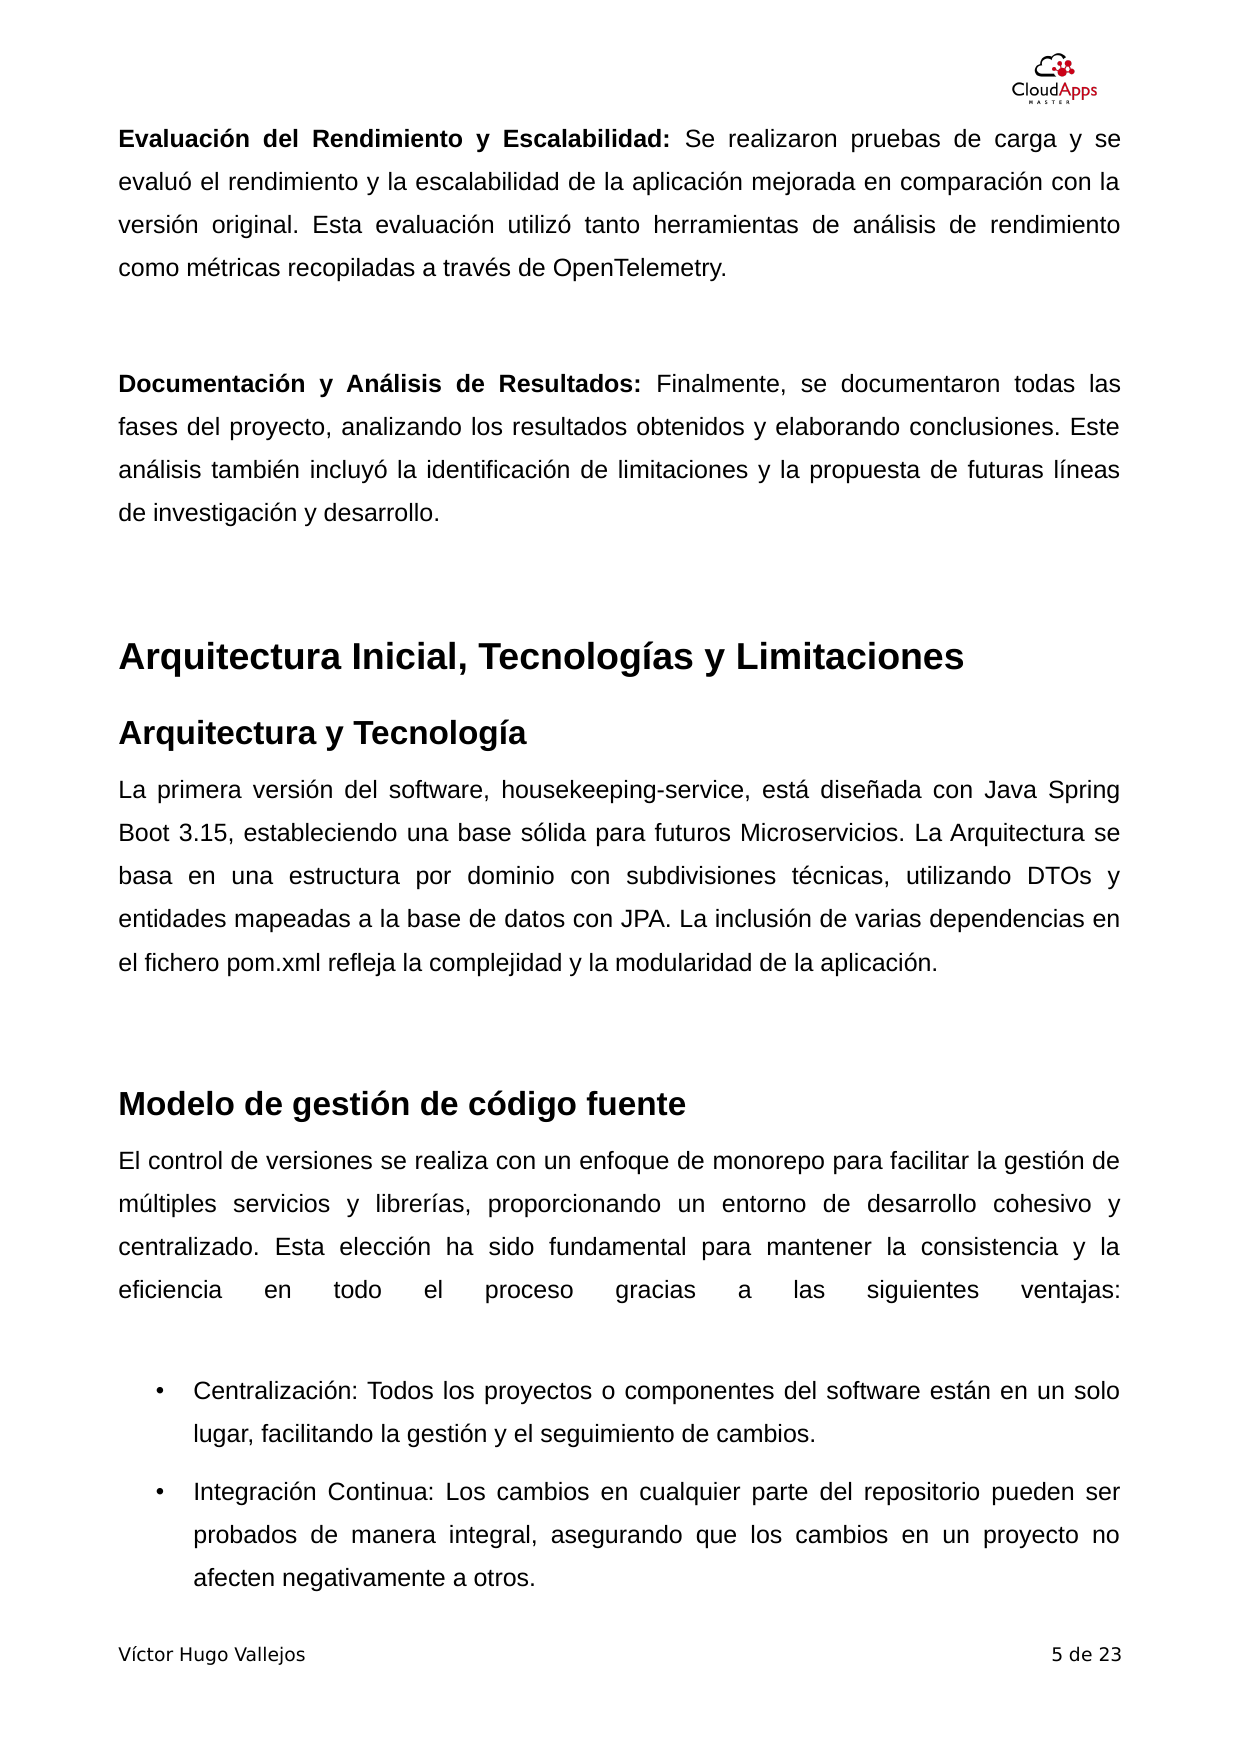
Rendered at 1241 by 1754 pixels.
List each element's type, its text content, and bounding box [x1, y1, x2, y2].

picture [992, 49, 1117, 107]
subtitle Arquitectura Inicial, Tecnologías y Limitaciones [118, 634, 1122, 678]
list Integración Continua: Los cambios en cualquier parte del repositorio pueden ser probados de manera integral, asegurando que los cambios en un proyecto no afecten negativamente a otros. [156, 1477, 1122, 1592]
list Centralización: Todos los proyectos o componentes del software están en un solo lugar, facilitando la gestión y el seguimiento de cambios. [156, 1376, 1122, 1448]
subtitle Modelo de gestión de código fuente [118, 1084, 1122, 1122]
text El control de versiones se realiza con un enfoque de monorepo para facilitar la gestión de múltiples servicios y librerías, proporcionando un entorno de desarrollo cohesivo y centralizado. Esta elección ha sido fundamental para mantener la consistencia y la eficiencia en todo el proceso gracias a las siguientes ventajas: [118, 1146, 1122, 1347]
text La primera versión del software, housekeeping-service, está diseñada con Java Spring Boot 3.15, estableciendo una base sólida para futuros Microservicios. La Arquitectura se basa en una estructura por dominio con subdivisiones técnicas, utilizando DTOs y entidades mapeadas a la base de datos con JPA. La inclusión de varias dependencias en el fichero pom.xml refleja la complejidad y la modularidad de la aplicación. [118, 775, 1122, 976]
text Documentación y Análisis de Resultados: Finalmente, se documentaron todas las fases del proyecto, analizando los resultados obtenidos y elaborando conclusiones. Este análisis también incluyó la identificación de limitaciones y la propuesta de futuras líneas de investigación y desarrollo. [118, 369, 1122, 527]
text Evaluación del Rendimiento y Escalabilidad: Se realizaron pruebas de carga y se evaluó el rendimiento y la escalabilidad de la aplicación mejorada en comparación con la versión original. Esta evaluación utilizó tanto herramientas de análisis de rendimiento como métricas recopiladas a través de OpenTelemetry. [118, 124, 1122, 282]
subtitle Arquitectura y Tecnología [118, 713, 1122, 751]
